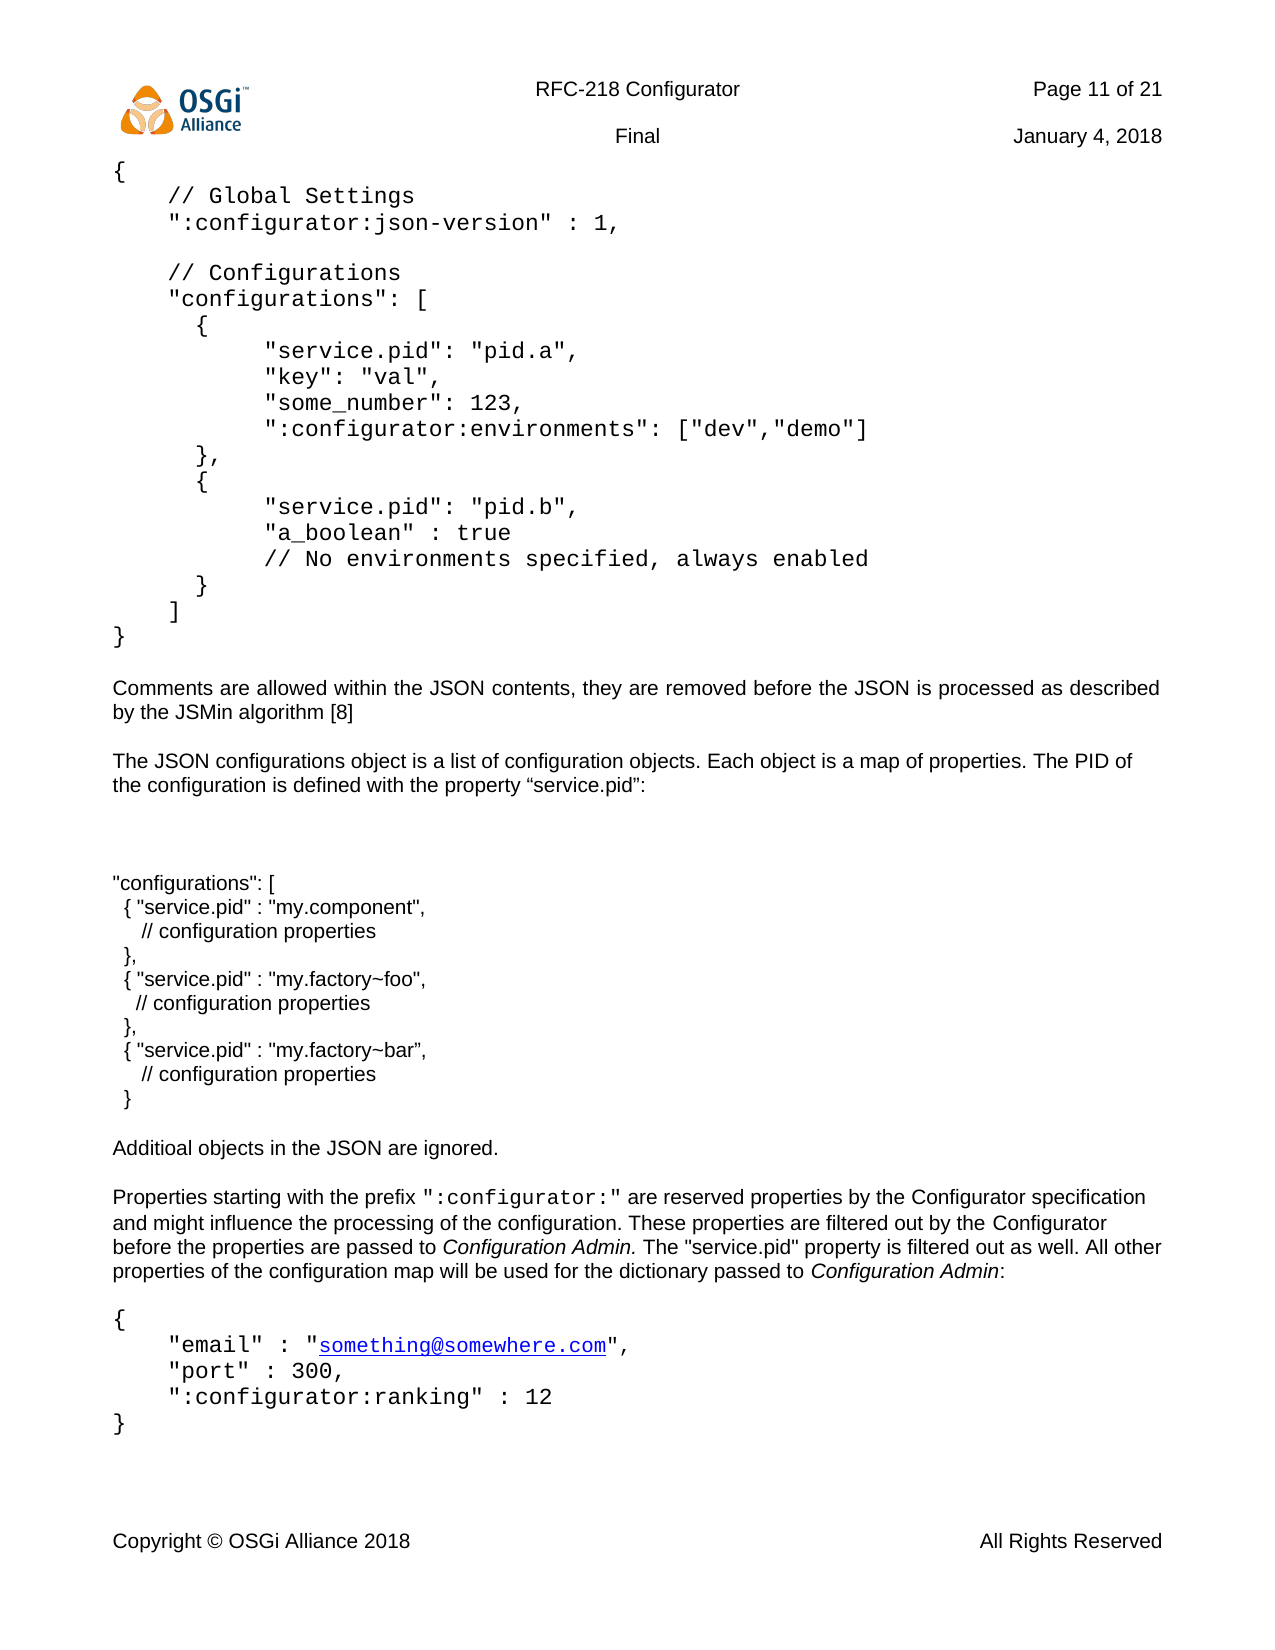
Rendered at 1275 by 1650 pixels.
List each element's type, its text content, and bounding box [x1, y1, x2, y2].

text { // Global Settings ":configurator:json-version" : 1, [112, 159, 1162, 237]
text { "email" : "something@somewhere.com", "port" : 300, ":configurator:ranking" : 12 } [112, 1308, 1162, 1461]
text "configurations": [ { "service.pid" : "my.component", // configuration properties }, { "service.pid" : "my.factory~foo", // configuration properties }, { "service.pid" : "my.factory~bar”, // configuration properties } Additioal objects in the JSON are ignored. [112, 871, 1162, 1160]
text // Configurations "configurations": [ { "service.pid": "pid.a", "key": "val", "some_number": 123, ":configurator:environments": ["dev","demo"] }, { "service.pid": "pid.b", "a_boolean" : true // No environments specified, always enabled } ] } [112, 262, 1162, 651]
text The JSON configurations object is a list of configuration objects. Each object is a map of properties. The PID of the configuration is defined with the property “service.pid”: [112, 749, 1162, 797]
text Comments are allowed within the JSON contents, they are removed before the JSON is processed as described by the JSMin algorithm [8]. [112, 676, 1162, 724]
text Properties starting with the prefix ":configurator:" are reserved properties by the Configurator specification and might influence the processing of the configuration. These properties are filtered out by the Configurator before the properties are passed to Configuration Admin. The "service.pid" property is filtered out as well. All other properties of the configuration map will be used for the dictionary passed to Configuration Admin: [112, 1185, 1162, 1283]
picture [113, 78, 257, 142]
